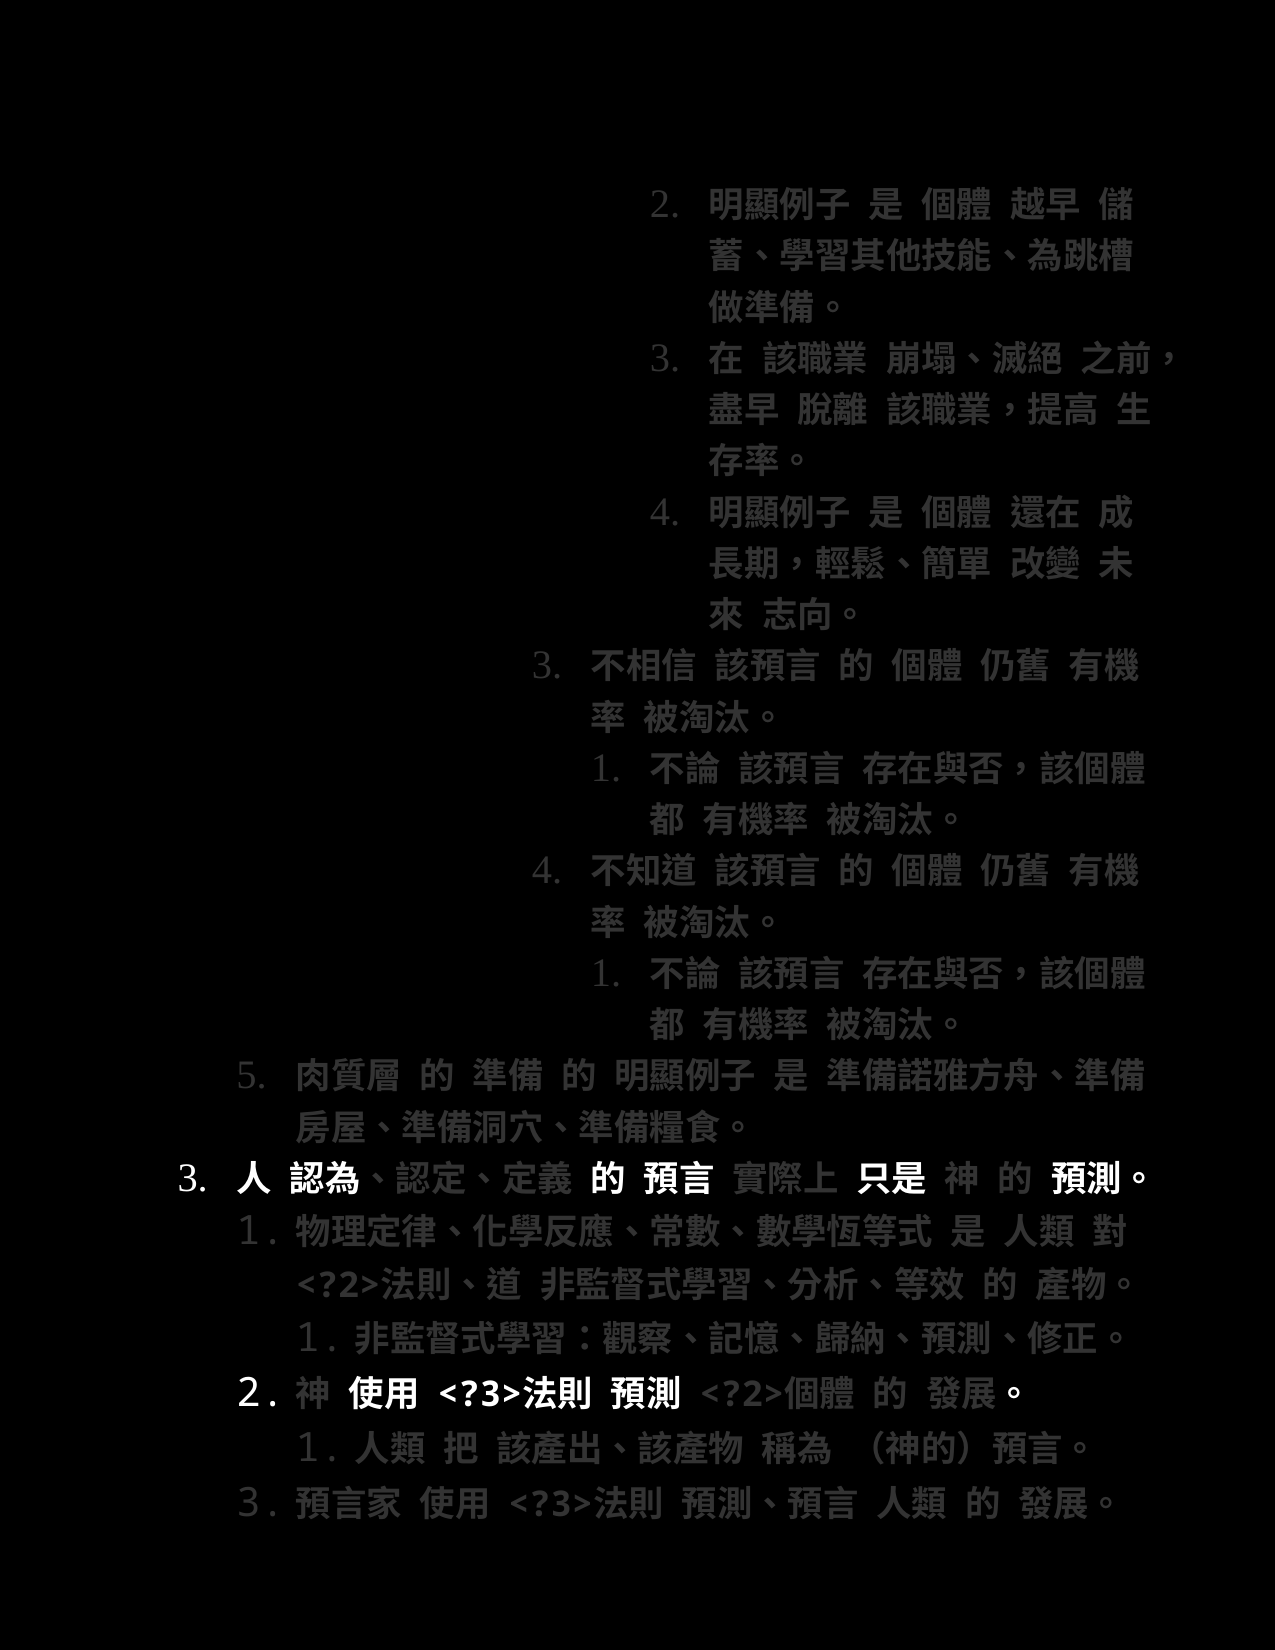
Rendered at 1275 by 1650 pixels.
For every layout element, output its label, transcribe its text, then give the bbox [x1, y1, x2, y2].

list 明顯例子 是 個體 越早 儲蓄、學習其他技能、為跳槽做準備。 [649, 176, 1157, 330]
list 在 該職業 崩塌、滅絕 之前，盡早 脫離 該職業，提高 生存率。 [649, 330, 1157, 484]
list 不相信 該預言 的 個體 仍舊 有機率 被淘汰。 [532, 638, 1157, 740]
list 肉質層 的 準備 的 明顯例子 是 準備諾雅方舟、準備房屋、準備洞穴、準備糧食。 [236, 1048, 1157, 1150]
list 不論 該預言 存在與否，該個體 都 有機率 被淘汰。 [591, 740, 1157, 843]
list 神 使用 <?3>法則 預測 <?2>個體 的 發展。 [236, 1363, 1157, 1418]
list 不論 該預言 存在與否，該個體 都 有機率 被淘汰。 [591, 945, 1157, 1048]
list 非監督式學習：觀察、記憶、歸納、預測、修正。 [295, 1308, 1157, 1363]
list 人 認為、認定、定義 的 預言 實際上 只是 神 的 預測。 [177, 1150, 1157, 1201]
list 明顯例子 是 個體 還在 成長期，輕鬆、簡單 改變 未來 志向。 [649, 484, 1157, 638]
list 物理定律、化學反應、常數、數學恆等式 是 人類 對 <?2>法則、道 非監督式學習、分析、等效 的 產物。 [236, 1201, 1157, 1308]
list 不知道 該預言 的 個體 仍舊 有機率 被淘汰。 [532, 843, 1157, 945]
list 人類 把 該產出、該產物 稱為 （神的）預言。 [295, 1418, 1157, 1473]
list 預言家 使用 <?3>法則 預測、預言 人類 的 發展。 [236, 1473, 1157, 1528]
